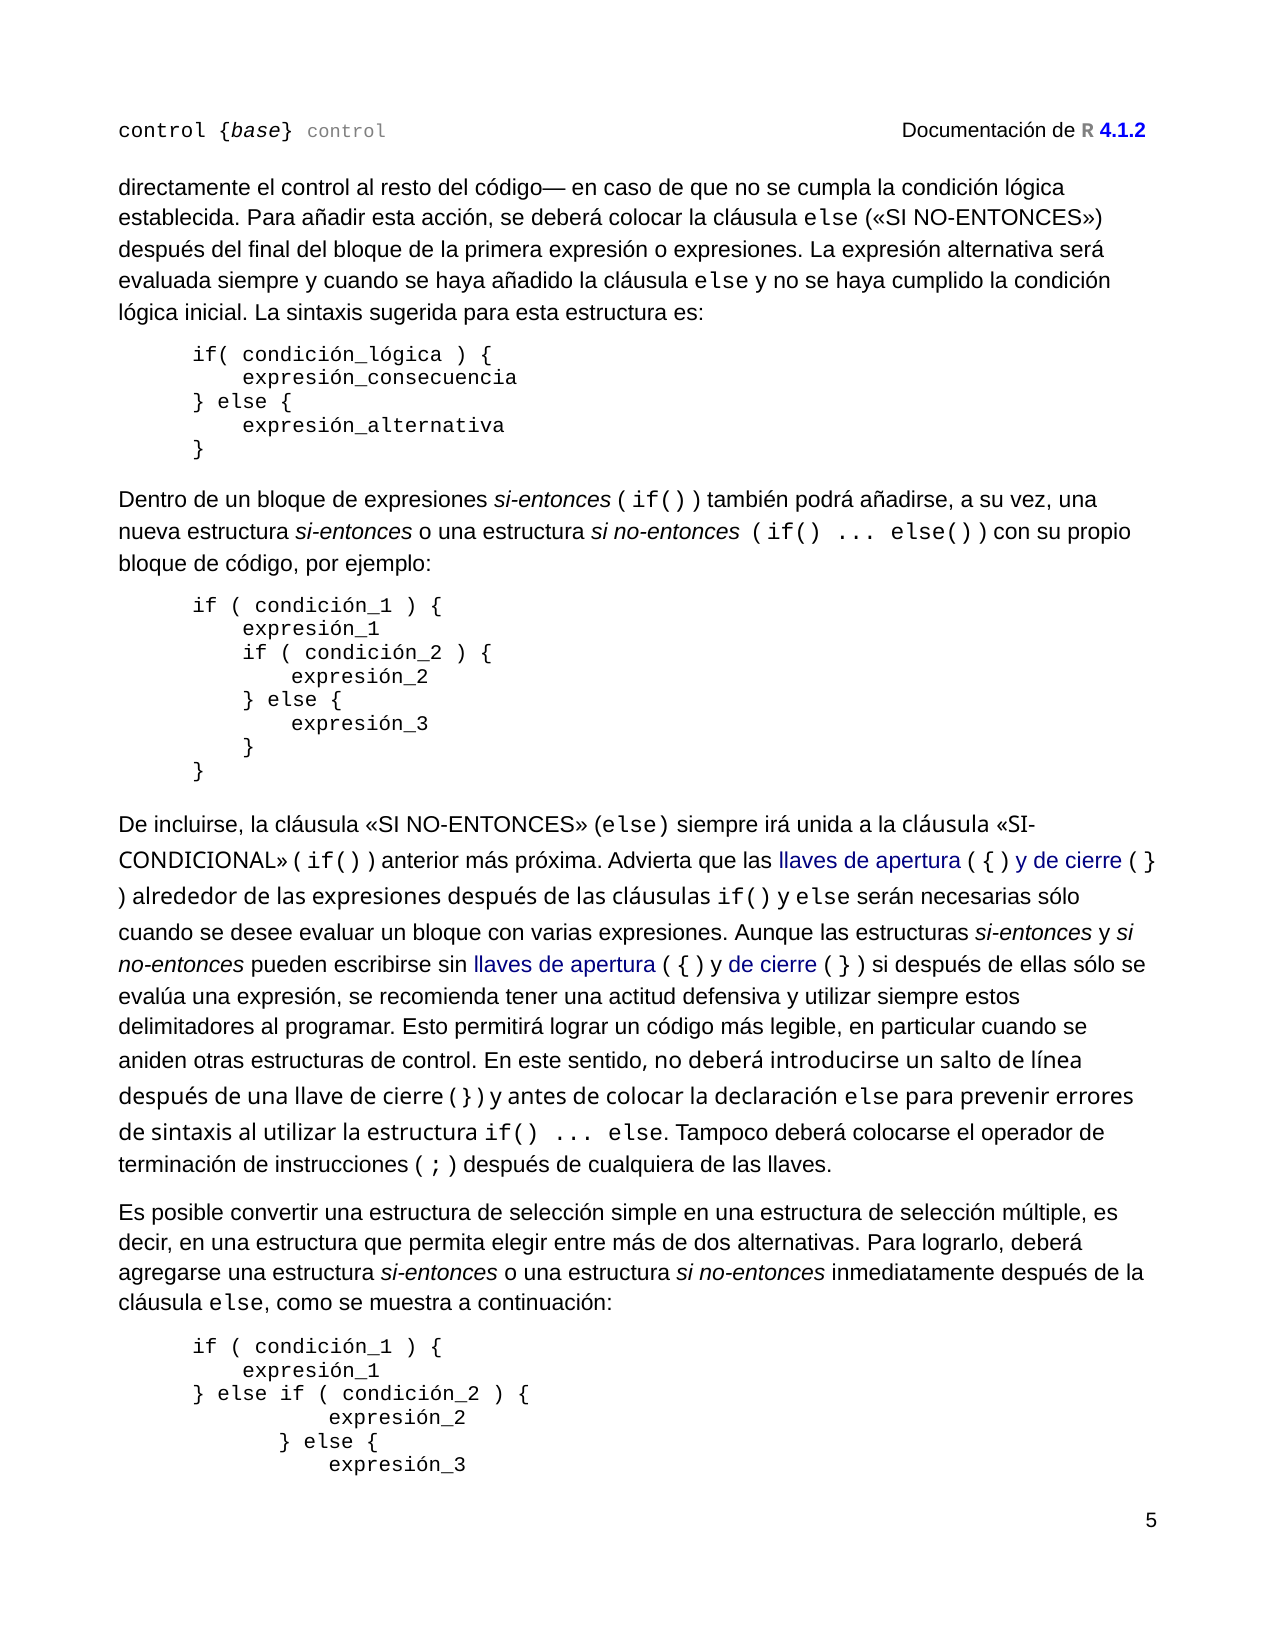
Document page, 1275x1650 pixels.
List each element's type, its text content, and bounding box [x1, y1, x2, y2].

text } [118, 438, 1157, 462]
text Dentro de un bloque de expresiones si-entonces ( if() ) también podrá añadirse, a su vez, una nueva estructura si-entonces o una estructura si no-entonces ( if() ... else() ) con su propio bloque de código, por ejemplo: [118, 486, 1157, 576]
text expresión_2 [118, 666, 1157, 689]
text directamente el control al resto del código— en caso de que no se cumpla la condición lógica establecida. Para añadir esta acción, se deberá colocar la cláusula else («SI NO-ENTONCES») después del final del bloque de la primera expresión o expresiones. La expresión alternativa será evaluada siempre y cuando se haya añadido la cláusula else y no se haya cumplido la condición lógica inicial. La sintaxis sugerida para esta estructura es: [118, 174, 1157, 325]
text expresión_alternativa [118, 414, 1157, 438]
text } else { [118, 689, 1157, 713]
text De incluirse, la cláusula «SI NO-ENTONCES» (else) siempre irá unida a la cláusula «SI-CONDICIONAL» ( if() ) anterior más próxima. Advierta que las llaves de apertura ( { ) y de cierre ( } ) alrededor de las expresiones después de las cláusulas if() y else serán necesarias sólo cuando se desee evaluar un bloque con varias expresiones. Aunque las estructuras si-entonces y si no-entonces pueden escribirse sin llaves de apertura ( { ) y de cierre ( } ) si después de ellas sólo se evalúa una expresión, se recomienda tener una actitud defensiva y utilizar siempre estos delimitadores al programar. Esto permitirá lograr un código más legible, en particular cuando se aniden otras estructuras de control. En este sentido, no deberá introducirse un salto de línea después de una llave de cierre ( } ) y antes de colocar la declaración else para prevenir errores de sintaxis al utilizar la estructura if() ... else. Tampoco deberá colocarse el operador de terminación de instrucciones ( ; ) después de cualquiera de las llaves. [118, 807, 1157, 1180]
text expresión_1 [118, 618, 1157, 642]
text } [118, 760, 1157, 784]
text } else if ( condición_2 ) { [118, 1383, 1157, 1407]
text } else { [118, 1431, 1157, 1454]
text if ( condición_1 ) { [118, 1336, 1157, 1360]
text } else { [118, 391, 1157, 414]
text if ( condición_2 ) { [118, 642, 1157, 666]
text if ( condición_1 ) { [118, 595, 1157, 618]
text expresión_1 [118, 1360, 1157, 1383]
text if( condición_lógica ) { [118, 344, 1157, 367]
text Es posible convertir una estructura de selección simple en una estructura de selección múltiple, es decir, en una estructura que permita elegir entre más de dos alternativas. Para lograrlo, deberá agregarse una estructura si-entonces o una estructura si no-entonces inmediatamente después de la cláusula else, como se muestra a continuación: [118, 1198, 1157, 1317]
text } [118, 737, 1157, 760]
text expresión_consecuencia [118, 367, 1157, 391]
text expresión_3 [118, 713, 1157, 737]
text expresión_2 [118, 1407, 1157, 1431]
text expresión_3 [118, 1454, 1157, 1478]
